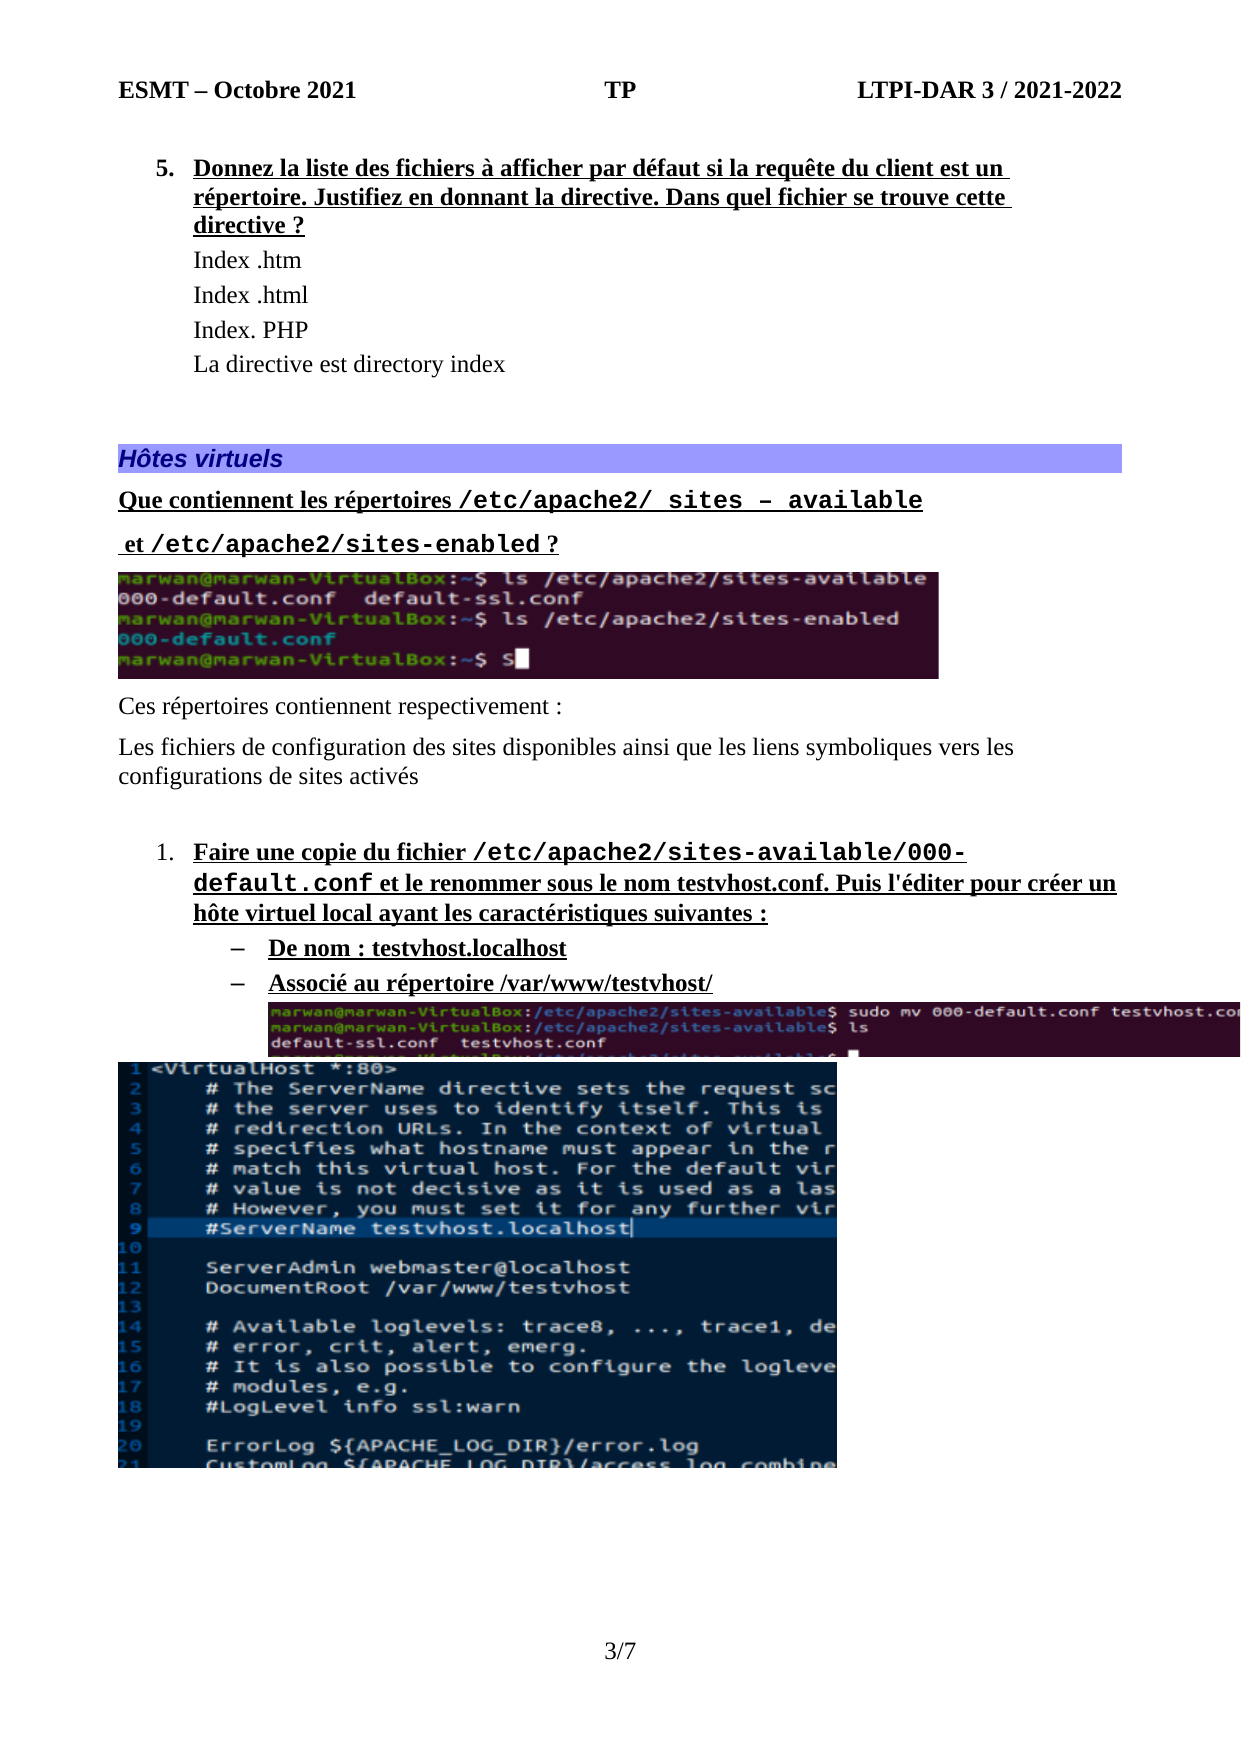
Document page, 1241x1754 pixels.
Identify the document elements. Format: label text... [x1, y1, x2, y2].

list Donnez la liste des fichiers à afficher par défaut si la requête du client est un répertoire. Justifiez en donnant la directive. Dans quel fichier se trouve cette directive ? [156, 153, 1122, 239]
text Index .htm [193, 245, 1122, 274]
subtitle Hôtes virtuels [118, 444, 1122, 473]
list De nom : testvhost.localhost [231, 933, 1122, 962]
text et /etc/apache2/sites-enabled ? [118, 529, 1122, 559]
list Associé au répertoire /var/www/testvhost/ [231, 968, 1122, 997]
text Les fichiers de configuration des sites disponibles ainsi que les liens symboliques vers les configurations de sites activés [118, 732, 1122, 789]
text Index. PHP [193, 315, 1122, 343]
text Que contiennent les répertoires /etc/apache2/ sites – available [118, 485, 1122, 516]
list Faire une copie du fichier /etc/apache2/sites-available/000-default.conf et le renommer sous le nom testvhost.conf. Puis l'éditer pour créer un hôte virtuel local ayant les caractéristiques suivantes : [156, 837, 1122, 927]
text Index .html [193, 280, 1122, 309]
text La directive est directory index [193, 349, 1122, 378]
text Ces répertoires contiennent respectivement : [118, 691, 1122, 719]
